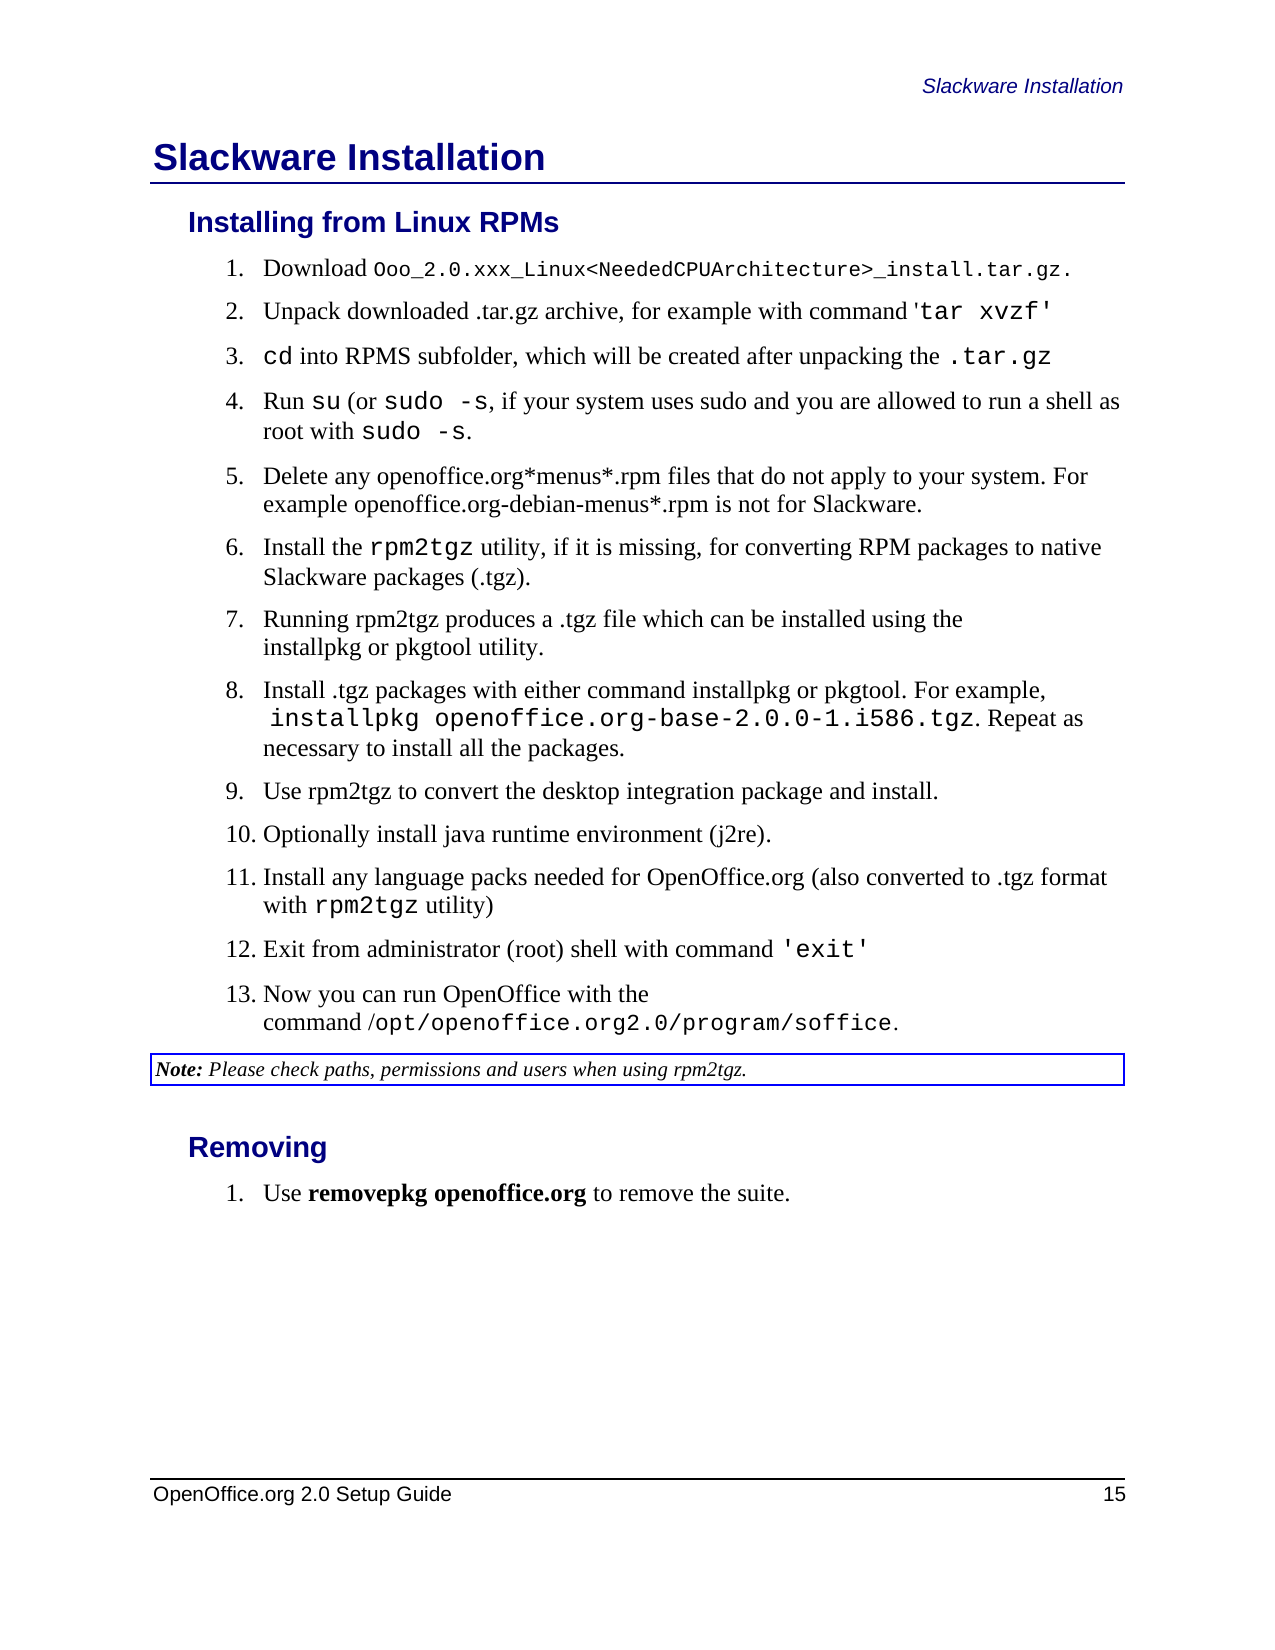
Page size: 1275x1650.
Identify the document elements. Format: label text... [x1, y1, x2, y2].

list Install the rpm2tgz utility, if it is missing, for converting RPM packages to native Slackware packages (.tgz). [225, 532, 1125, 591]
text Installing from Linux RPMs [188, 206, 1125, 239]
list Download Ooo_2.0.xxx_Linux<NeededCPUArchitecture>_install.tar.gz. [225, 253, 1125, 282]
list Running rpm2tgz produces a .tgz file which can be installed using the installpkg or pkgtool utility. [225, 605, 1125, 661]
list Use removepkg openoffice.org to remove the suite. [225, 1178, 1125, 1206]
list cd into RPMS subfolder, which will be created after unpacking the .tar.gz [225, 342, 1125, 372]
list Unpack downloaded .tar.gz archive, for example with command 'tar xvzf' [225, 297, 1125, 327]
subtitle Slackware Installation [150, 134, 1125, 182]
list Run su (or sudo -s, if your system uses sudo and you are allowed to run a shell as root with sudo -s. [225, 387, 1125, 447]
text Note: Please check paths, permissions and users when using rpm2tgz. [152, 1055, 1123, 1084]
list Install .tgz packages with either command installpkg or pkgtool. For example, installpkg openoffice.org-base-2.0.0-1.i586.tgz. Repeat as necessary to install all the packages. [225, 676, 1125, 762]
list Now you can run OpenOffice with the command /opt/openoffice.org2.0/program/soffice. [225, 980, 1125, 1038]
list Install any language packs needed for OpenOffice.org (also converted to .tgz format with rpm2tgz utility) [225, 863, 1125, 921]
list Delete any openoffice.org*menus*.rpm files that do not apply to your system. For example openoffice.org-debian-menus*.rpm is not for Slackware. [225, 462, 1125, 518]
list Use rpm2tgz to convert the desktop integration package and install. [225, 777, 1125, 805]
subtitle Removing [188, 1131, 1125, 1164]
list Optionally install java runtime environment (j2re). [225, 820, 1125, 848]
list Exit from administrator (root) shell with command 'exit' [225, 935, 1125, 965]
